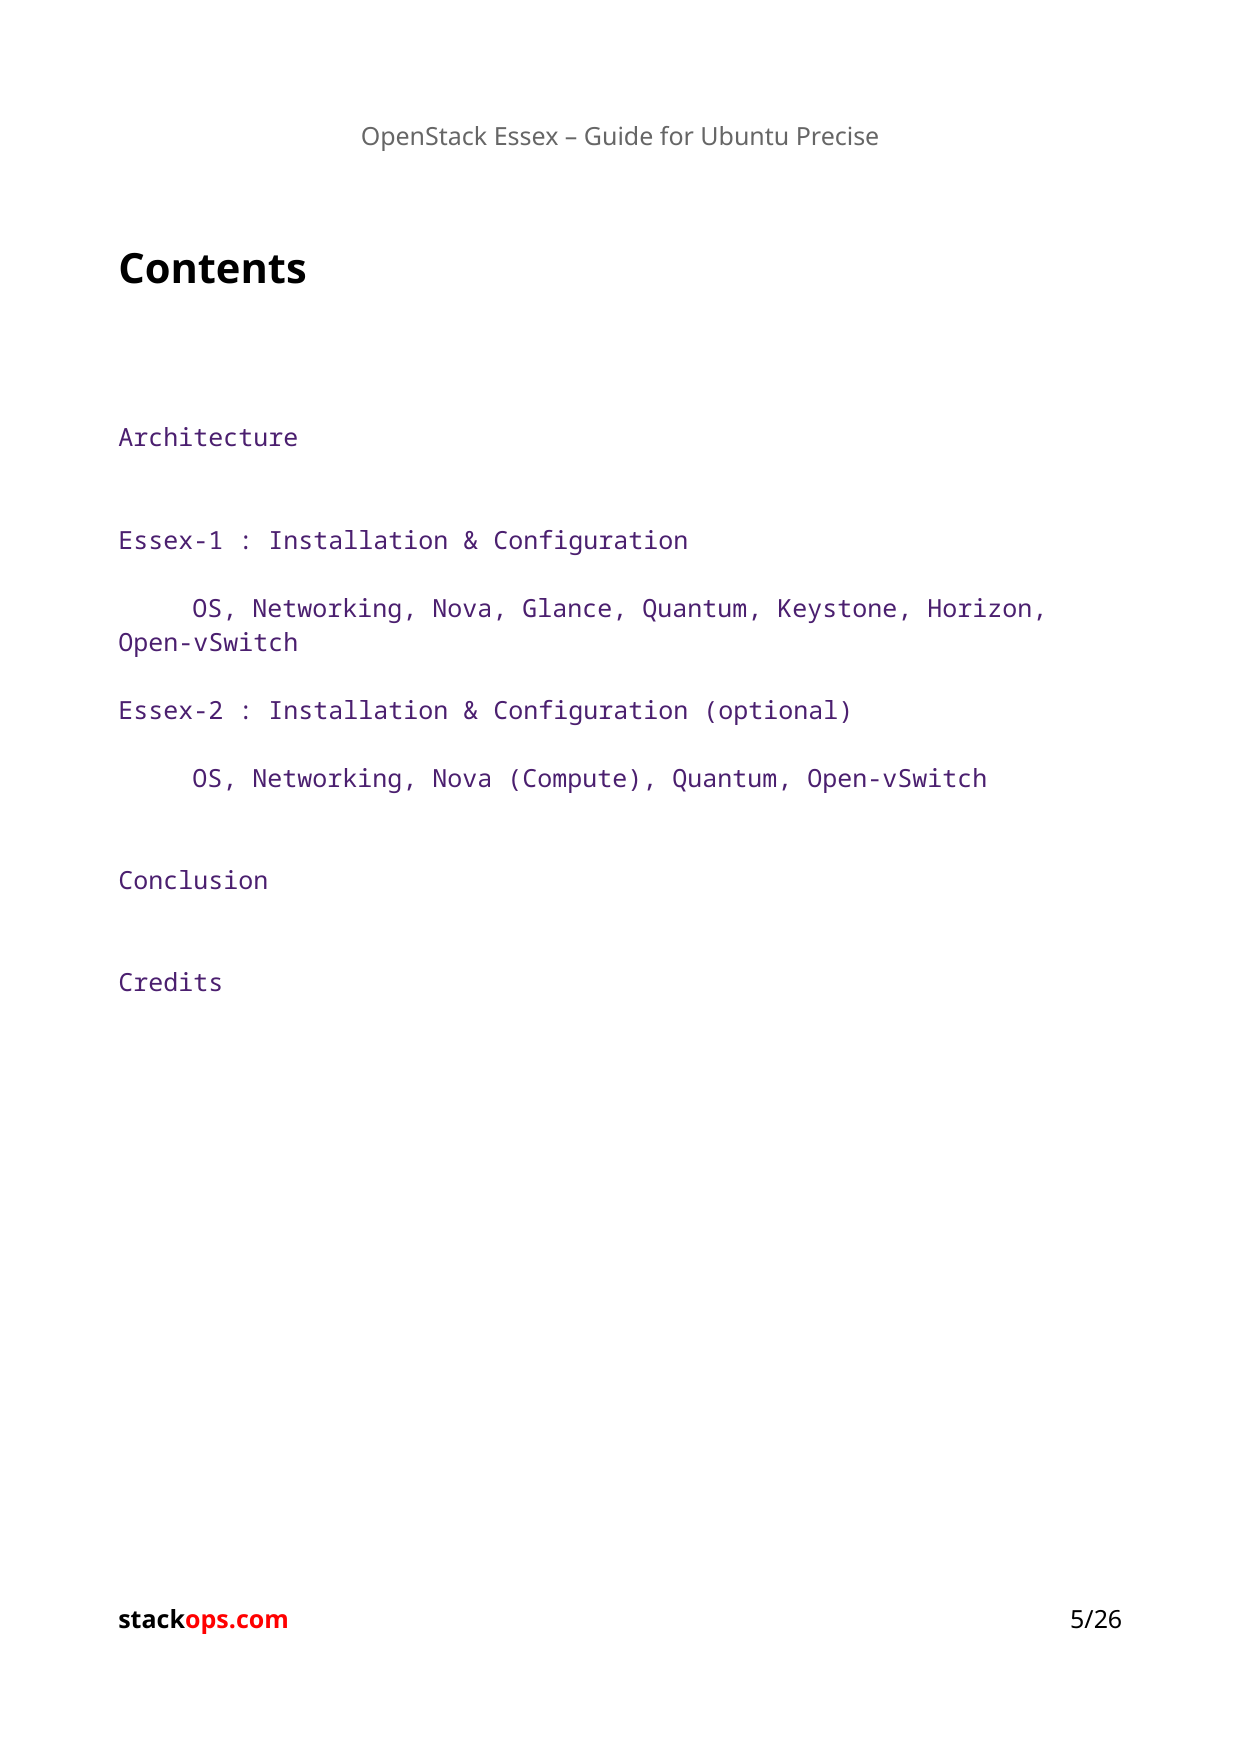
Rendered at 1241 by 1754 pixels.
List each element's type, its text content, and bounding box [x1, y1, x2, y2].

text Architecture [118, 420, 1122, 454]
text OS, Networking, Nova (Compute), Quantum, Open-vSwitch [118, 761, 1122, 795]
text Essex-1 : Installation & Configuration [118, 522, 1122, 556]
text Contents [118, 238, 1122, 295]
text Essex-2 : Installation & Configuration (optional) [118, 693, 1122, 727]
text Conclusion [118, 863, 1122, 897]
text Credits [118, 965, 1122, 999]
text OS, Networking, Nova, Glance, Quantum, Keystone, Horizon, Open-vSwitch [118, 590, 1122, 658]
